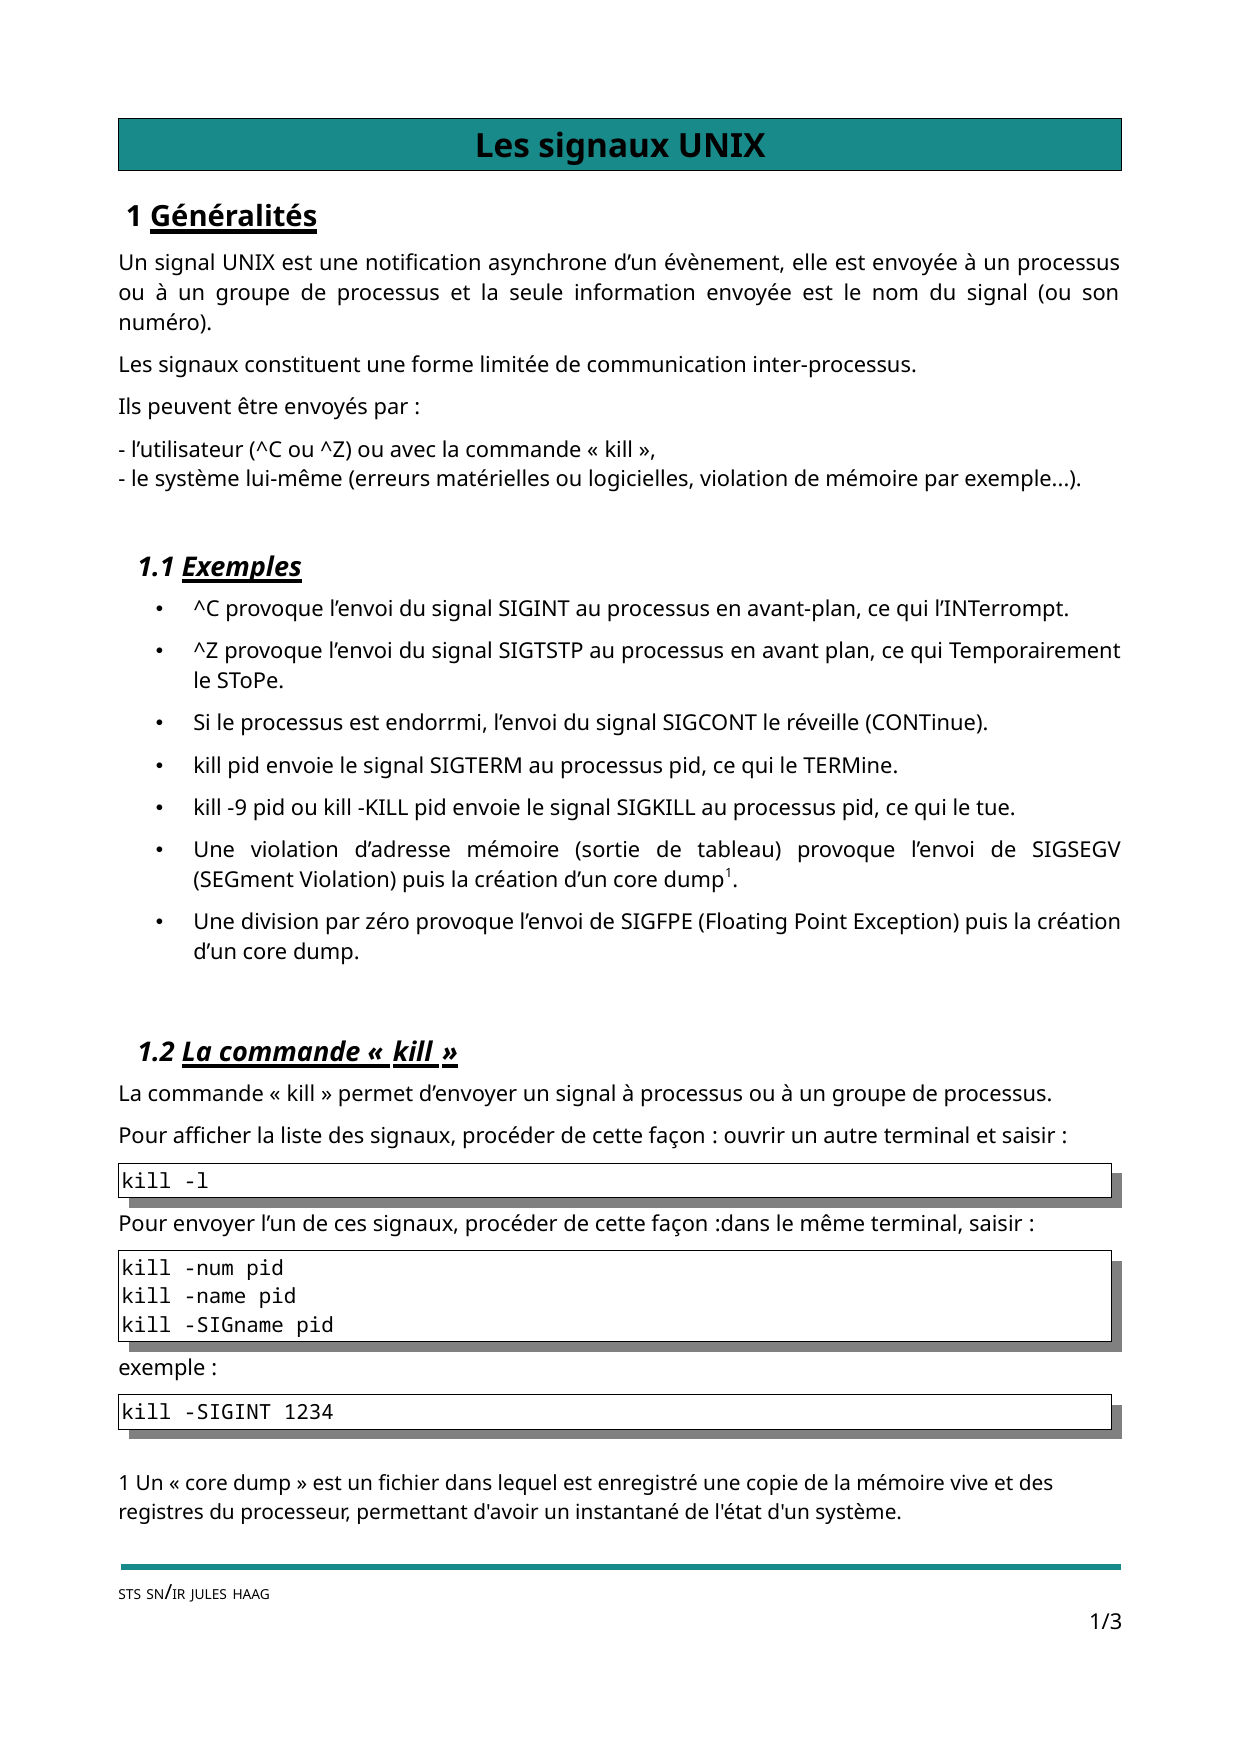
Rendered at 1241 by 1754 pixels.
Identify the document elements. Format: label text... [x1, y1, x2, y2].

subtitle Les signaux UNIX [119, 119, 1121, 170]
list Une violation d’adresse mémoire (sortie de tableau) provoque l’envoi de SIGSEGV (SEGment Violation) puis la création d’un core dump. [156, 834, 1122, 894]
list kill -9 pid ou kill -KILL pid envoie le signal SIGKILL au processus pid, ce qui le tue. [156, 792, 1122, 822]
text Pour afficher la liste des signaux, procéder de cette façon : ouvrir un autre terminal et saisir : [118, 1120, 1122, 1150]
text Ils peuvent être envoyés par : [118, 391, 1122, 421]
text - l’utilisateur (^C ou ^Z) ou avec la commande « kill », [118, 433, 1122, 463]
subtitle Exemples [130, 547, 1122, 584]
list Si le processus est endorrmi, l’envoi du signal SIGCONT le réveille (CONTinue). [156, 707, 1122, 737]
text kill -name pid [119, 1278, 1111, 1307]
text kill -SIGINT 1234 [119, 1395, 1111, 1429]
subtitle La commande « kill » [130, 1032, 1122, 1069]
list Un « core dump » est un fichier dans lequel est enregistré une copie de la mémoire vive et des registres du processeur, permettant d'avoir un instantané de l'état d'un système. [118, 1468, 1122, 1525]
text La commande « kill » permet d’envoyer un signal à processus ou à un groupe de processus. [118, 1078, 1122, 1108]
subtitle Généralités [118, 196, 1122, 235]
list kill pid envoie le signal SIGTERM au processus pid, ce qui le TERMine. [156, 749, 1122, 779]
text Les signaux constituent une forme limitée de communication inter-processus. [118, 349, 1122, 379]
text kill -num pid [119, 1251, 1111, 1278]
list ^C provoque l’envoi du signal SIGINT au processus en avant-plan, ce qui l’INTerrompt. [156, 593, 1122, 623]
text kill -SIGname pid [119, 1307, 1111, 1341]
text Pour envoyer l’un de ces signaux, procéder de cette façon :dans le même terminal, saisir : [118, 1208, 1122, 1238]
text kill -l [119, 1164, 1111, 1197]
text Un signal UNIX est une notification asynchrone d’un évènement, elle est envoyée à un processus ou à un groupe de processus et la seule information envoyée est le nom du signal (ou son numéro). [118, 247, 1122, 336]
list Une division par zéro provoque l’envoi de SIGFPE (Floating Point Exception) puis la création d’un core dump. [156, 906, 1122, 966]
text exemple : [118, 1352, 1122, 1382]
list ^Z provoque l’envoi du signal SIGTSTP au processus en avant plan, ce qui Temporairement le SToPe. [156, 635, 1122, 695]
text - le système lui-même (erreurs matérielles ou logicielles, violation de mémoire par exemple...). [118, 463, 1122, 493]
